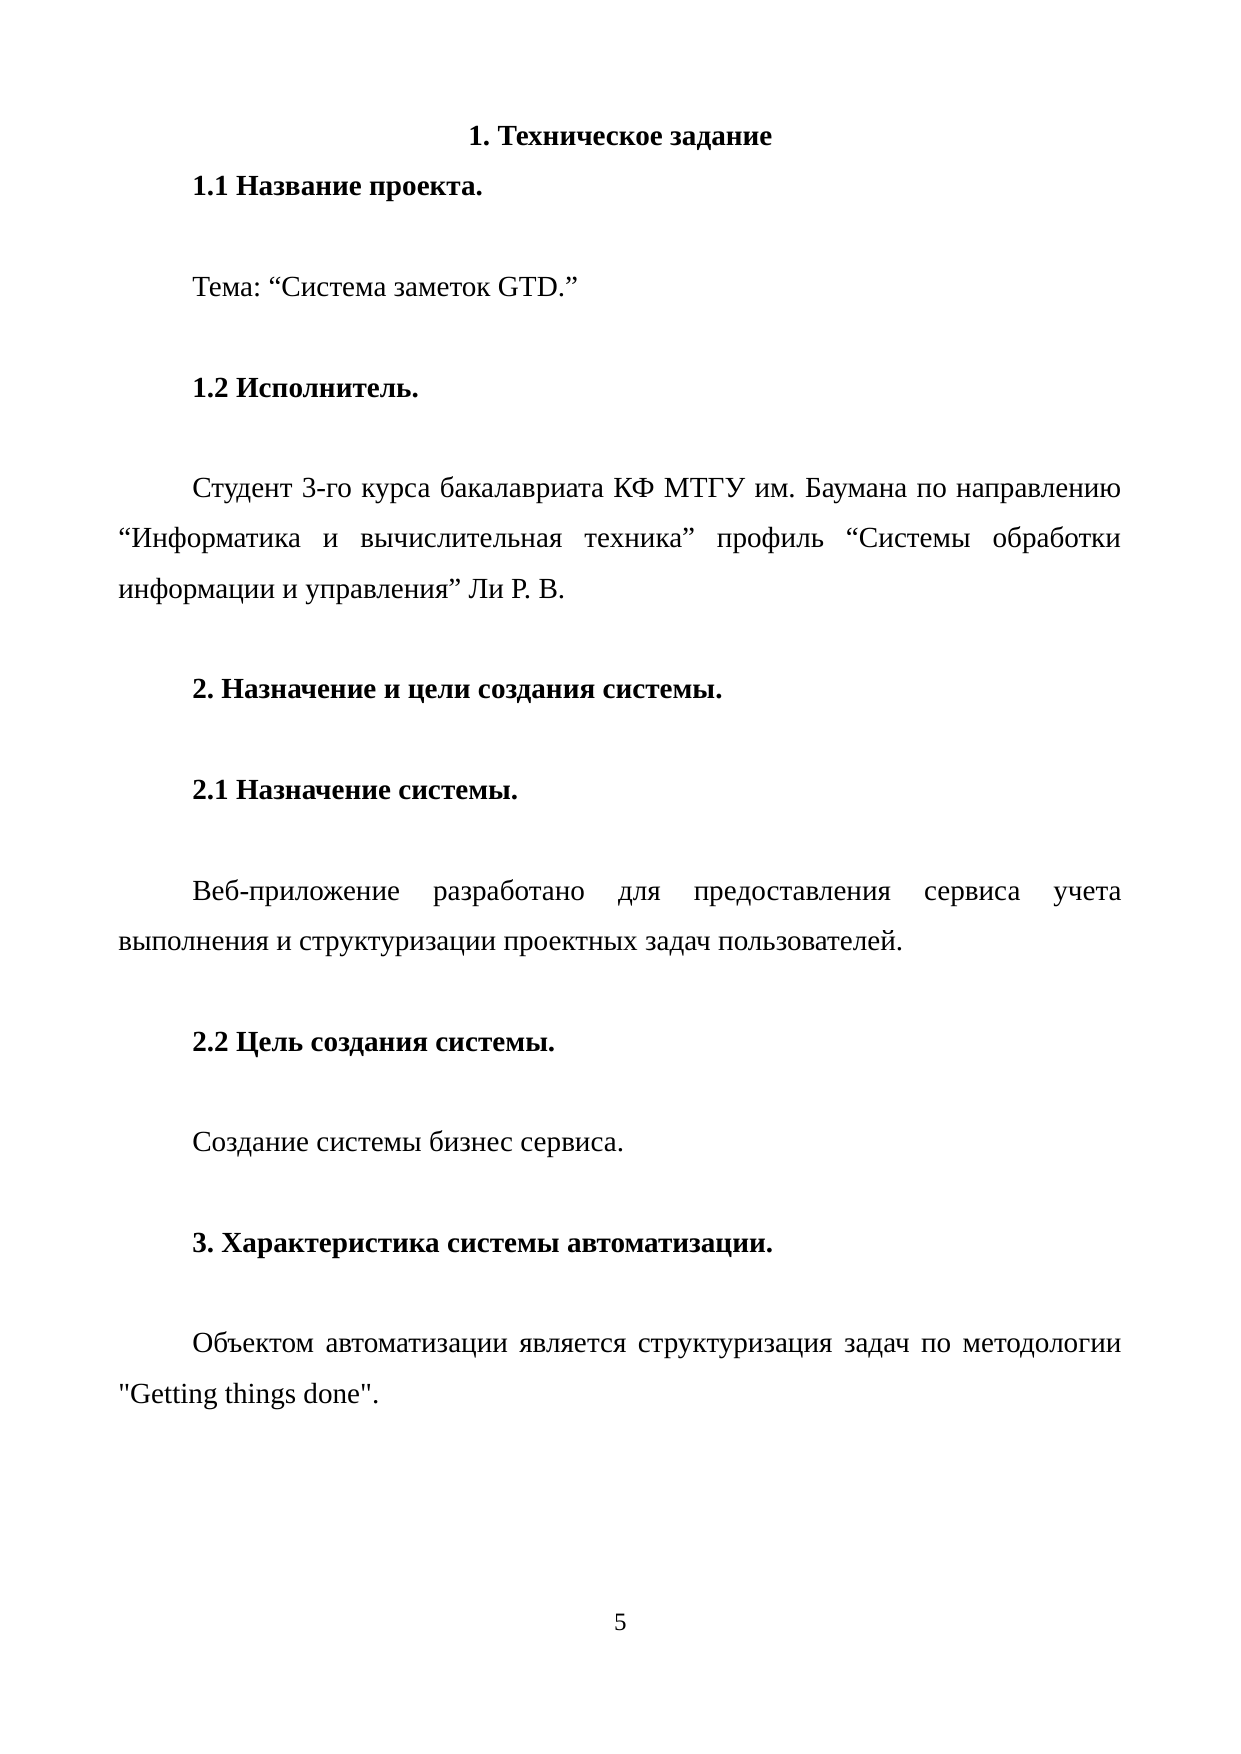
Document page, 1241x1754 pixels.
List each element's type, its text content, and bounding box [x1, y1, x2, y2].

text 2. Назначение и цели создания системы. [192, 672, 1122, 705]
text 1.2 Исполнитель. [192, 370, 1122, 403]
text 2.1 Назначение системы. [192, 772, 1122, 806]
text Студент 3-го курса бакалавриата КФ МТГУ им. Баумана по направлению “Информатика и вычислительная техника” профиль “Системы обработки информации и управления” Ли Р. В. [118, 470, 1122, 604]
text 1. Техническое задание [118, 118, 1122, 152]
text Объектом автоматизации является структуризация задач по методологии "Getting things done". [118, 1326, 1122, 1409]
text 3. Характеристика системы автоматизации. [192, 1225, 1122, 1258]
text Веб-приложение разработано для предоставления сервиса учета выполнения и структуризации проектных задач пользователей. [118, 873, 1122, 957]
text 2.2 Цель создания системы. [192, 1024, 1122, 1057]
text Создание системы бизнес сервиса. [118, 1124, 1122, 1158]
text 1.1 Название проекта. [192, 168, 1122, 202]
text Тема: “Система заметок GTD.” [118, 269, 1122, 303]
